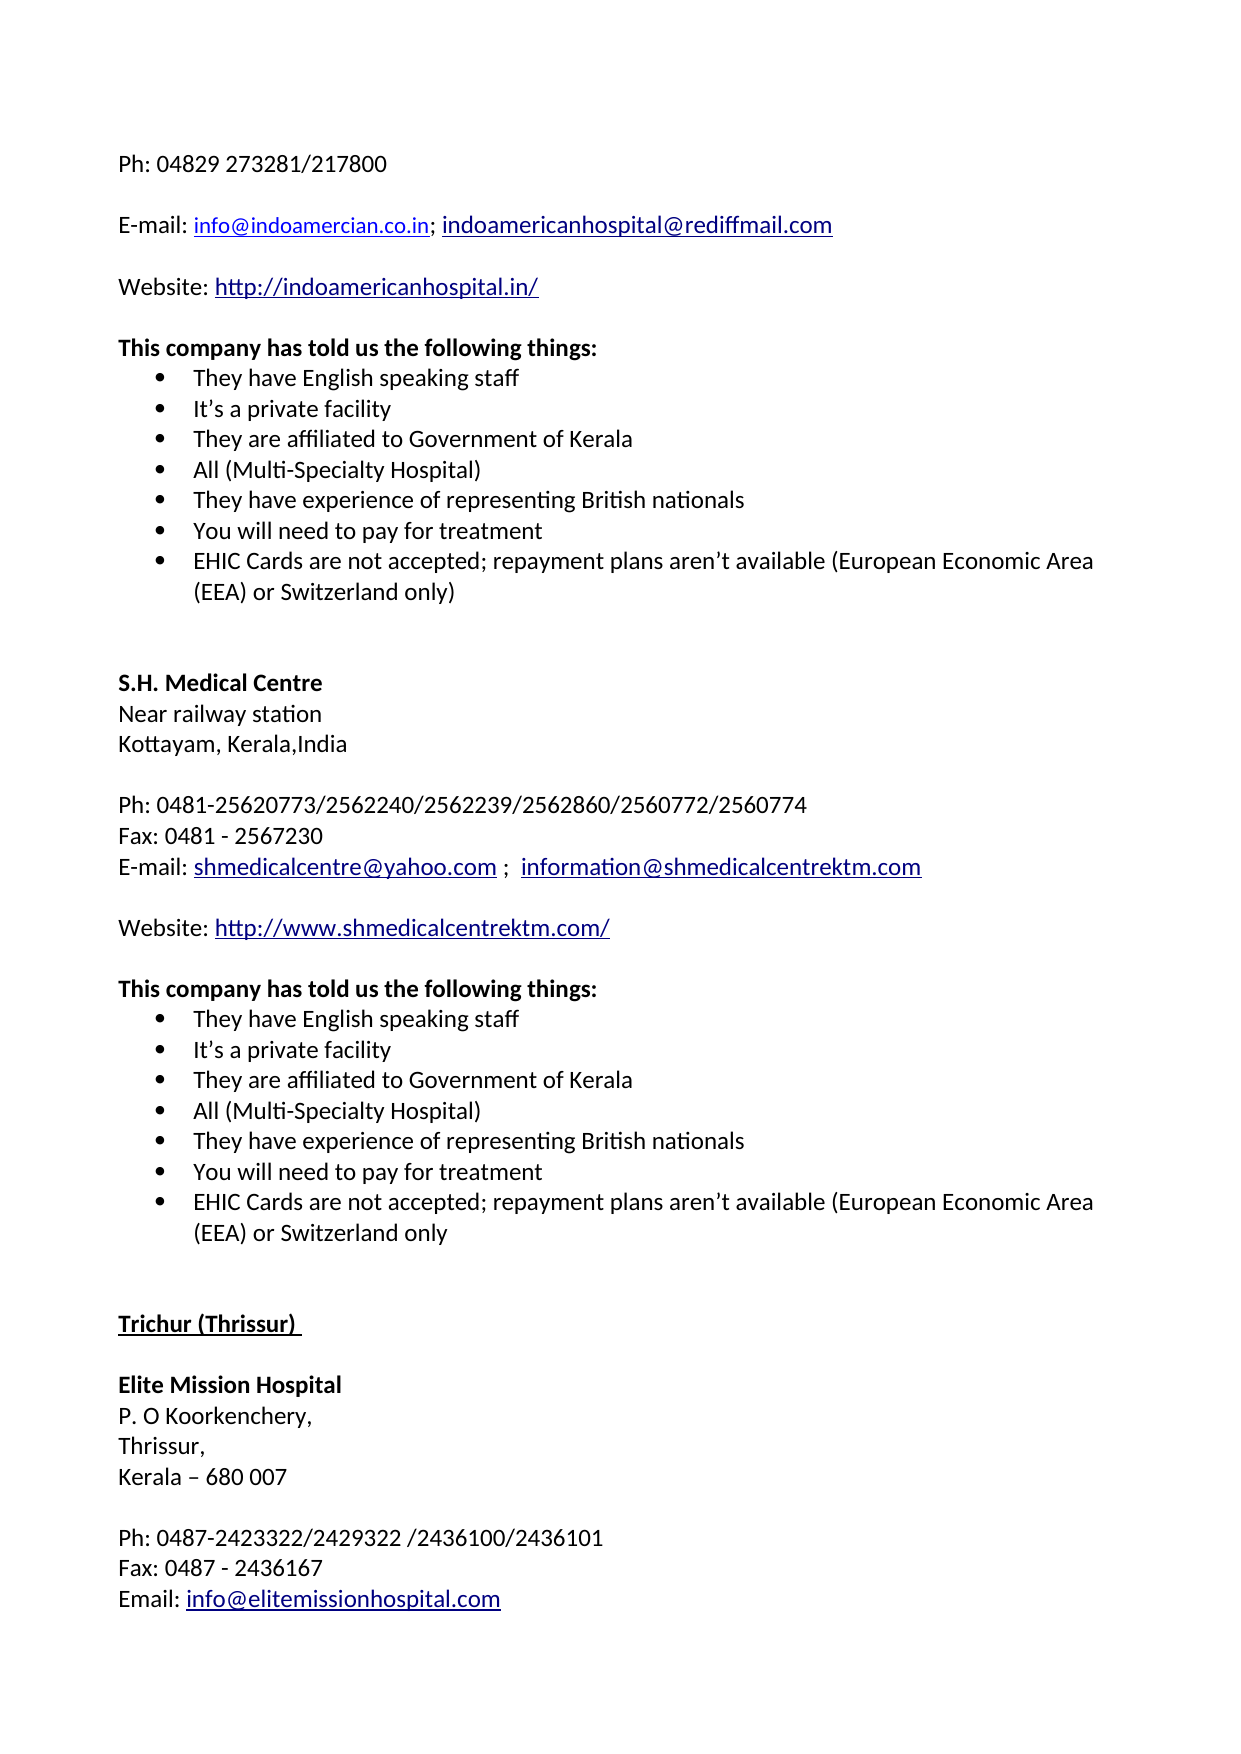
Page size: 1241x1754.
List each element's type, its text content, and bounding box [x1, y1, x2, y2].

text Fax: 0487 - 2436167 [118, 1553, 1122, 1583]
list It’s a private facility [156, 393, 1122, 423]
list EHIC Cards are not accepted; repayment plans aren’t available (European Economic Area (EEA) or Switzerland only [156, 1186, 1122, 1247]
text E-mail: info@indoamercian.co.in; indoamericanhospital@rediffmail.com [118, 210, 1122, 240]
list It’s a private facility [156, 1034, 1122, 1064]
list You will need to pay for treatment [156, 1156, 1122, 1186]
text Ph: 0487-2423322/2429322 /2436100/2436101 [118, 1522, 1122, 1553]
list They have experience of representing British nationals [156, 1125, 1122, 1156]
list They are affiliated to Government of Kerala [156, 1064, 1122, 1095]
text Ph: 0481-25620773/2562240/2562239/2562860/2560772/2560774 [118, 789, 1122, 820]
list They have English speaking staff [156, 1003, 1122, 1034]
text Email: info@elitemissionhospital.com [118, 1583, 1122, 1614]
text E-mail: shmedicalcentre@yahoo.com ; information@shmedicalcentrektm.com [118, 851, 1122, 881]
list All (Multi-Specialty Hospital) [156, 454, 1122, 484]
text P. O Koorkenchery, [118, 1400, 1122, 1431]
text S.H. Medical Centre [118, 667, 1122, 698]
text This company has told us the following things: [118, 973, 1122, 1003]
text Trichur (Thrissur) [118, 1308, 1122, 1339]
list They are affiliated to Government of Kerala [156, 423, 1122, 454]
text Kottayam, Kerala,India [118, 728, 1122, 759]
text Thrissur, [118, 1431, 1122, 1461]
list All (Multi-Specialty Hospital) [156, 1095, 1122, 1125]
list You will need to pay for treatment [156, 515, 1122, 545]
text Near railway station [118, 698, 1122, 728]
text Website: http://www.shmedicalcentrektm.com/ [118, 912, 1122, 942]
text Elite Mission Hospital [118, 1369, 1122, 1400]
list They have English speaking staff [156, 362, 1122, 393]
text Ph: 04829 273281/217800 [118, 149, 1122, 179]
text Kerala – 680 007 [118, 1461, 1122, 1492]
text Fax: 0481 - 2567230 [118, 820, 1122, 851]
text Website: http://indoamericanhospital.in/ [118, 271, 1122, 301]
text This company has told us the following things: [118, 332, 1122, 362]
list They have experience of representing British nationals [156, 484, 1122, 515]
list EHIC Cards are not accepted; repayment plans aren’t available (European Economic Area (EEA) or Switzerland only) [156, 545, 1122, 606]
